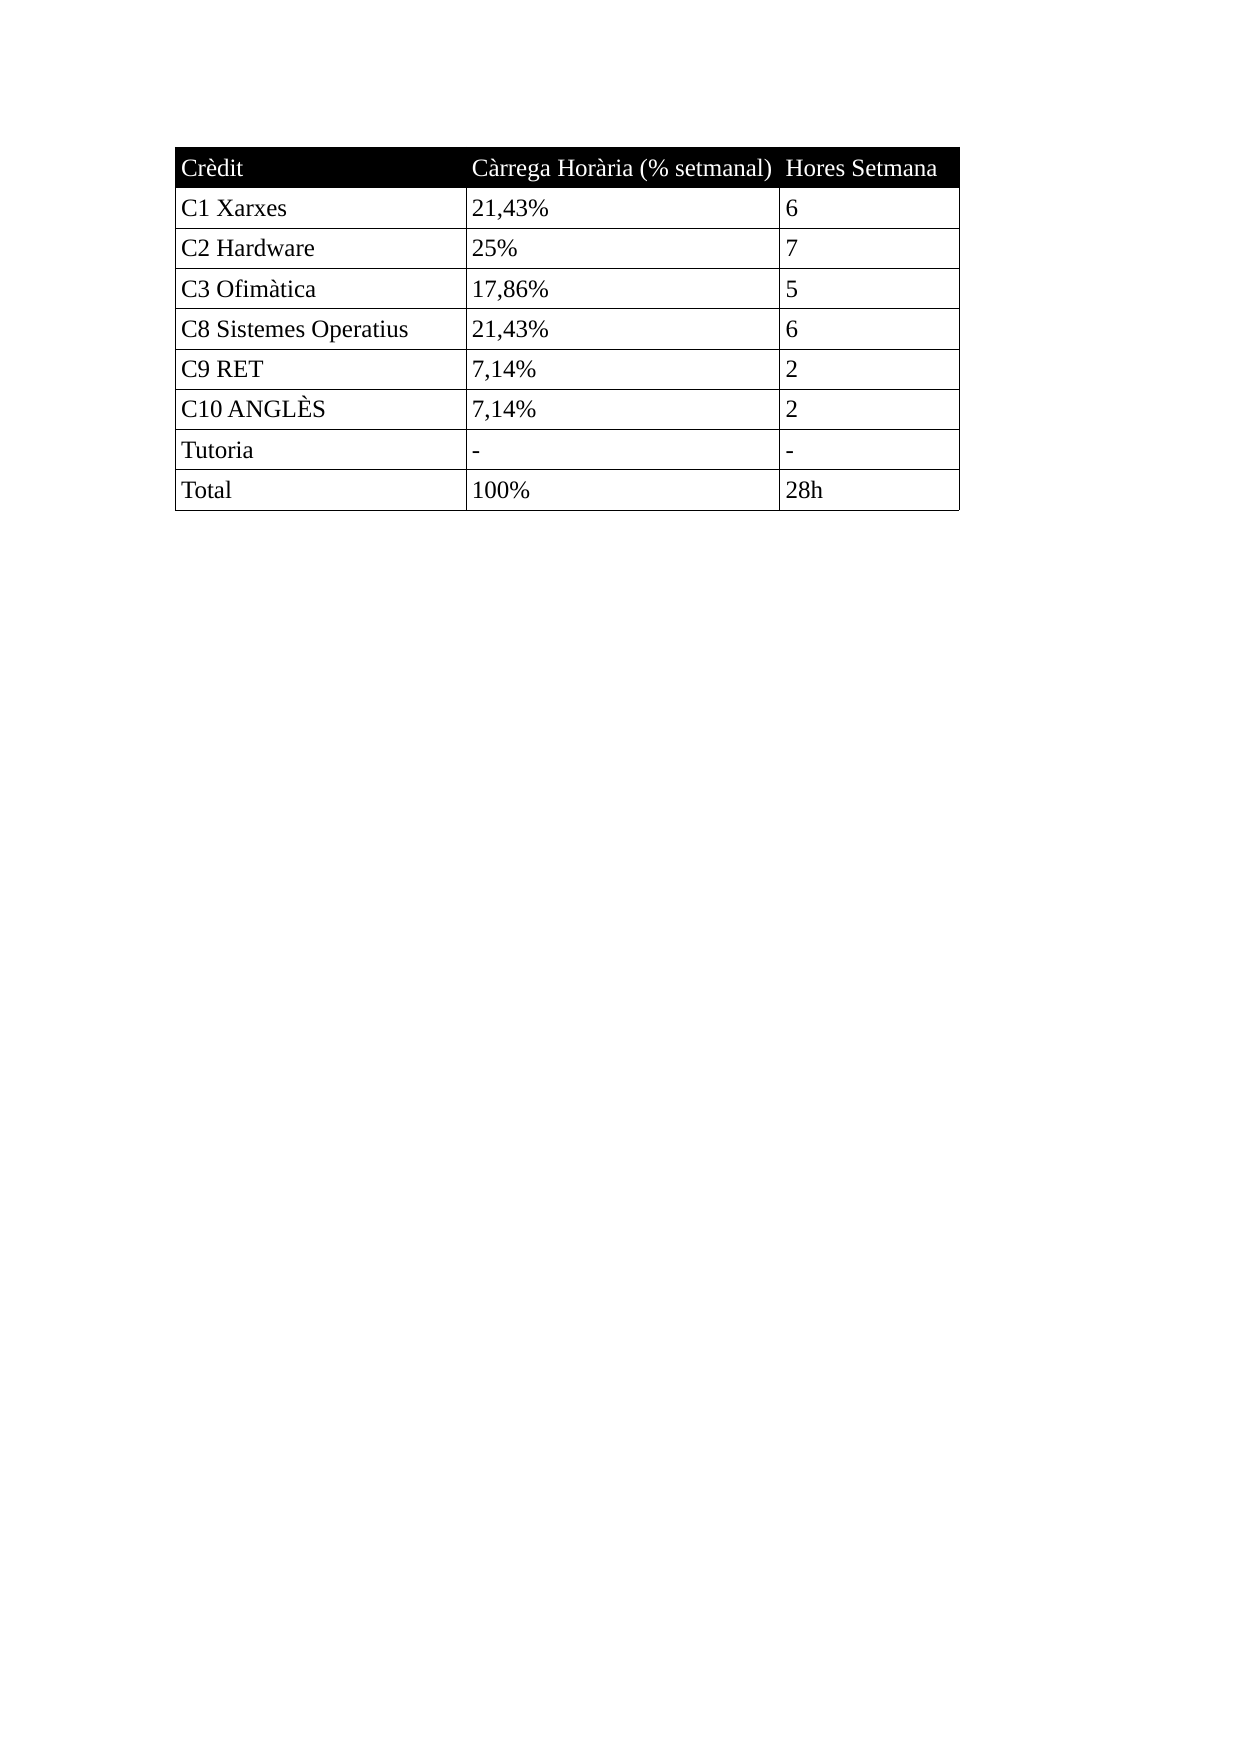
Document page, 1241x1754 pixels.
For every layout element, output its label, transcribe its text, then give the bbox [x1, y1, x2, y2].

table_header Crèdit [176, 148, 466, 187]
table_cell 6 [780, 309, 959, 348]
table_cell C3 Ofimàtica [176, 269, 466, 308]
table_cell 7,14% [467, 390, 779, 429]
table_cell 7 [780, 229, 959, 268]
table_header Hores Setmana [780, 148, 959, 187]
table_cell C1 Xarxes [176, 188, 466, 227]
table_cell 6 [780, 188, 959, 227]
table_cell 17,86% [467, 269, 779, 308]
table_cell 2 [780, 350, 959, 389]
table_header Càrrega Horària (% setmanal) [467, 148, 779, 187]
table_cell 21,43% [467, 309, 779, 348]
table_cell C2 Hardware [176, 229, 466, 268]
table_cell 100% [467, 470, 779, 510]
table_cell Total [176, 470, 466, 510]
table_cell C8 Sistemes Operatius [176, 309, 466, 348]
table_cell Tutoria [176, 430, 466, 469]
table_cell C10 ANGLÈS [176, 390, 466, 429]
table_cell 5 [780, 269, 959, 308]
table_cell 2 [780, 390, 959, 429]
table_cell 25% [467, 229, 779, 268]
table_cell 7,14% [467, 350, 779, 389]
table_cell C9 RET [176, 350, 466, 389]
table_cell 28h [780, 470, 959, 510]
table_cell 21,43% [467, 188, 779, 227]
table_cell - [780, 430, 959, 469]
table_cell - [467, 430, 779, 469]
